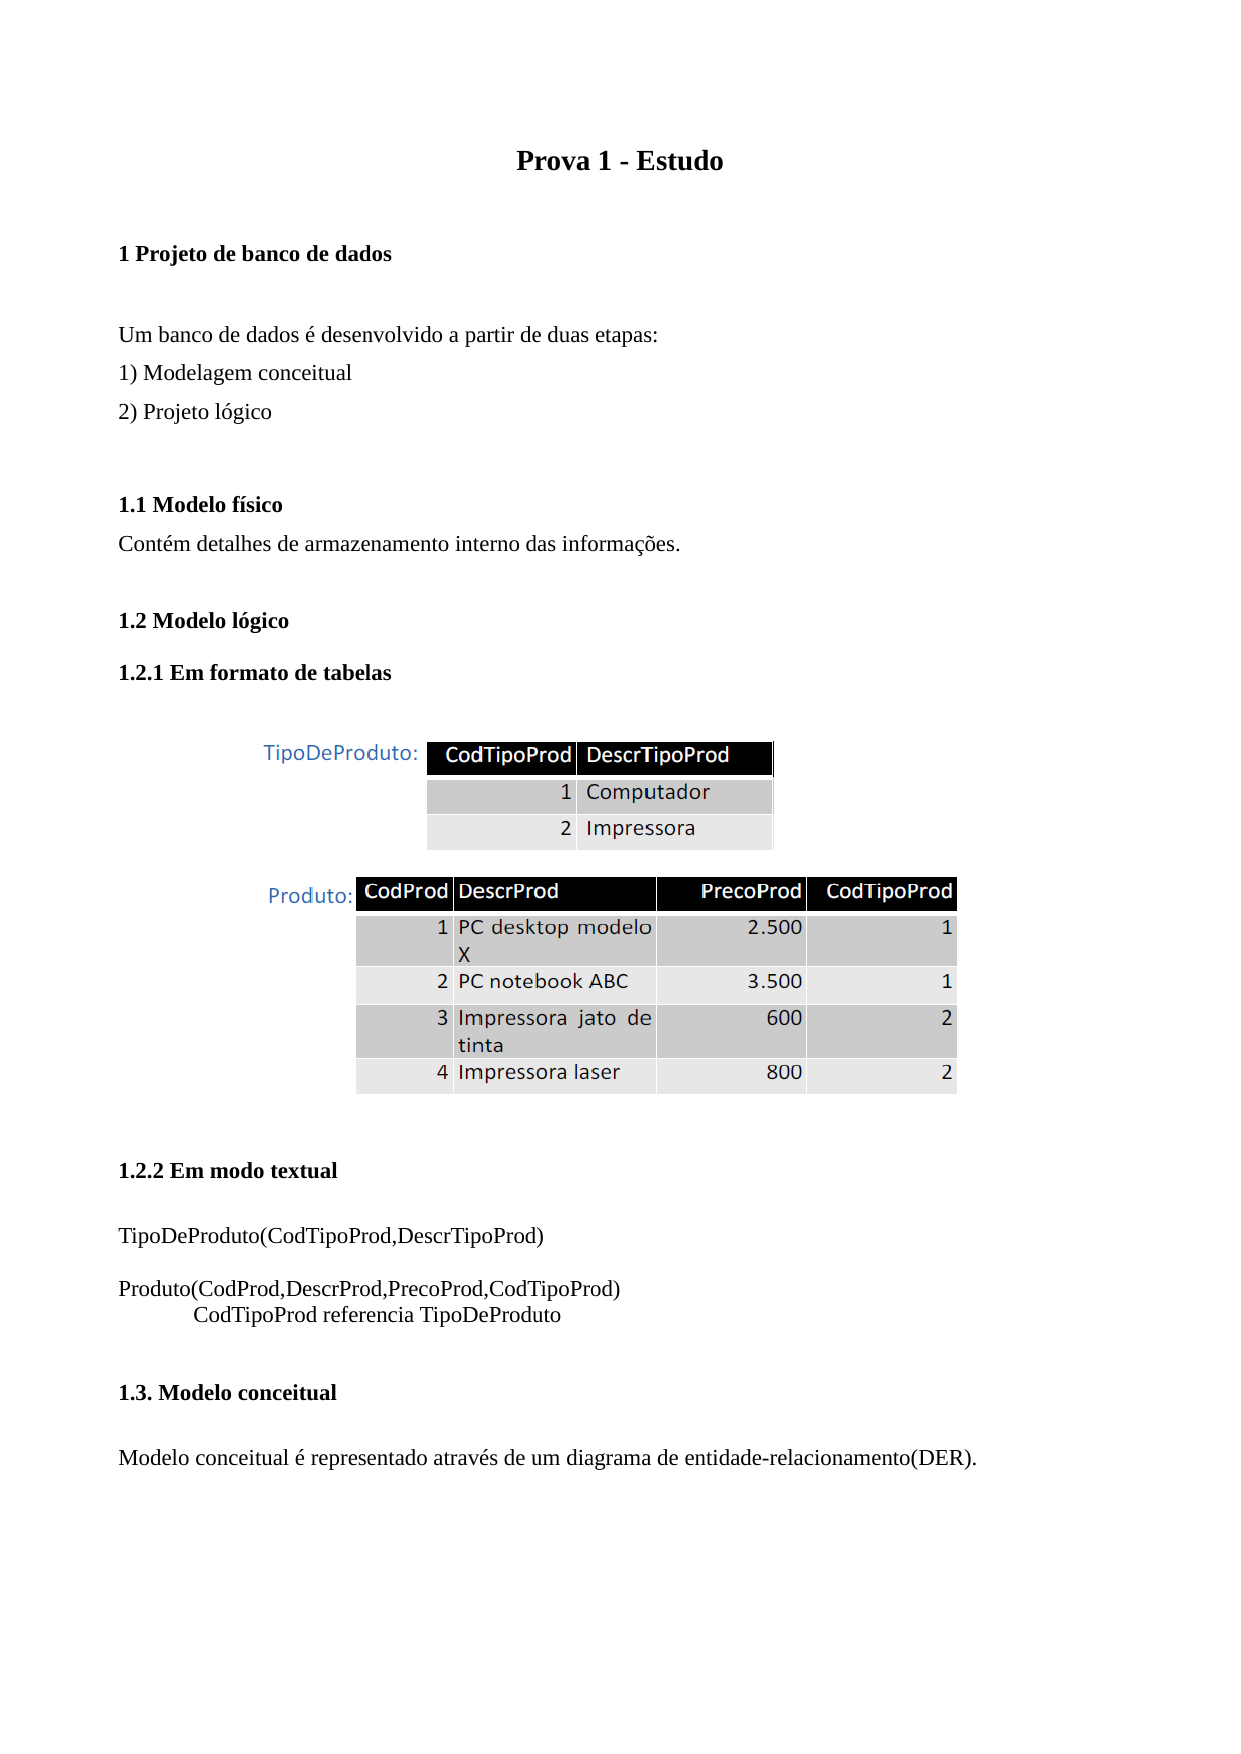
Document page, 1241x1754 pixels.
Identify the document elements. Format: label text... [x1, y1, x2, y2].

text CodTipoProd referencia TipoDeProduto [118, 1301, 1122, 1328]
picture [257, 724, 983, 1106]
subtitle 1 Projeto de banco de dados [118, 241, 1122, 267]
text 2) Projeto lógico [118, 398, 1122, 425]
text Produto(CodProd,DescrProd,PrecoProd,CodTipoProd) [118, 1275, 1122, 1301]
text 1) Modelagem conceitual [118, 359, 1122, 386]
subtitle Prova 1 - Estudo [118, 143, 1122, 177]
text Modelo conceitual é representado através de um diagrama de entidade-relacionamento(DER). [118, 1444, 1122, 1471]
text Um banco de dados é desenvolvido a partir de duas etapas: [118, 321, 1122, 347]
subtitle 1.2 Modelo lógico [118, 607, 1122, 634]
subtitle 1.2.2 Em modo textual [118, 1157, 1122, 1183]
subtitle 1.2.1 Em formato de tabelas [118, 659, 1122, 685]
text Contém detalhes de armazenamento interno das informações. [118, 530, 1122, 556]
subtitle 1.3. Modelo conceitual [118, 1379, 1122, 1406]
subtitle 1.1 Modelo físico [118, 491, 1122, 517]
text TipoDeProduto(CodTipoProd,DescrTipoProd) [118, 1222, 1122, 1249]
